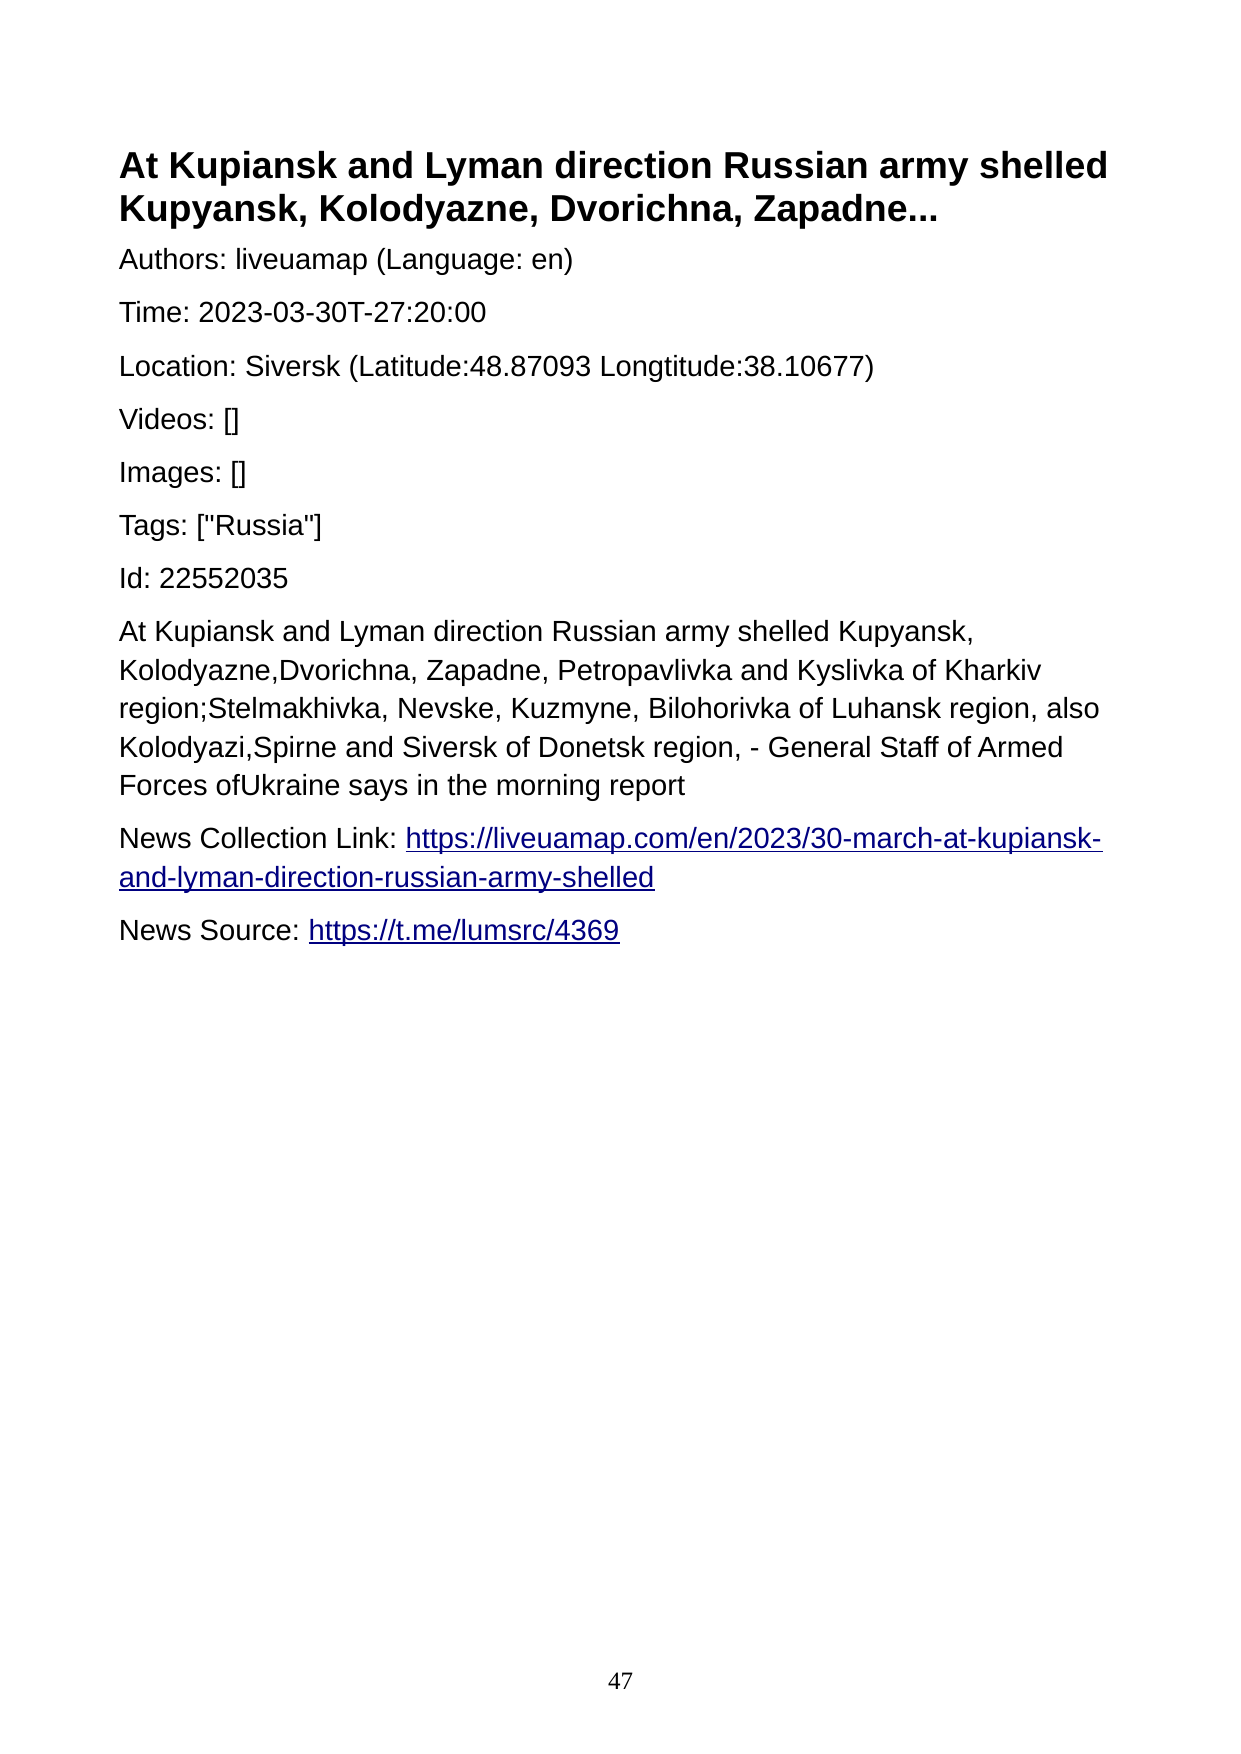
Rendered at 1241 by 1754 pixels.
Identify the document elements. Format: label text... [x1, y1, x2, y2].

text At Kupiansk and Lyman direction Russian army shelled Kupyansk, Kolodyazne,Dvorichna, Zapadne, Petropavlivka and Kyslivka of Kharkiv region;Stelmakhivka, Nevske, Kuzmyne, Bilohorivka of Luhansk region, also Kolodyazi,Spirne and Siversk of Donetsk region, - General Staff of Armed Forces ofUkraine says in the morning report [118, 614, 1122, 802]
text News Collection Link: https://liveuamap.com/en/2023/30-march-at-kupiansk-and-lyman-direction-russian-army-shelled [118, 821, 1122, 893]
text Videos: [] [118, 402, 1122, 435]
text Time: 2023-03-30T-27:20:00 [118, 295, 1122, 329]
text Tags: ["Russia"] [118, 508, 1122, 541]
text Location: Siversk (Latitude:48.87093 Longtitude:38.10677) [118, 348, 1122, 382]
subtitle At Kupiansk and Lyman direction Russian army shelled Kupyansk, Kolodyazne, Dvorichna, Zapadne... [118, 143, 1122, 230]
text Images: [] [118, 455, 1122, 488]
text News Source: https://t.me/lumsrc/4369 [118, 913, 1122, 947]
text Id: 22552035 [118, 561, 1122, 594]
text Authors: liveuamap (Language: en) [118, 242, 1122, 276]
